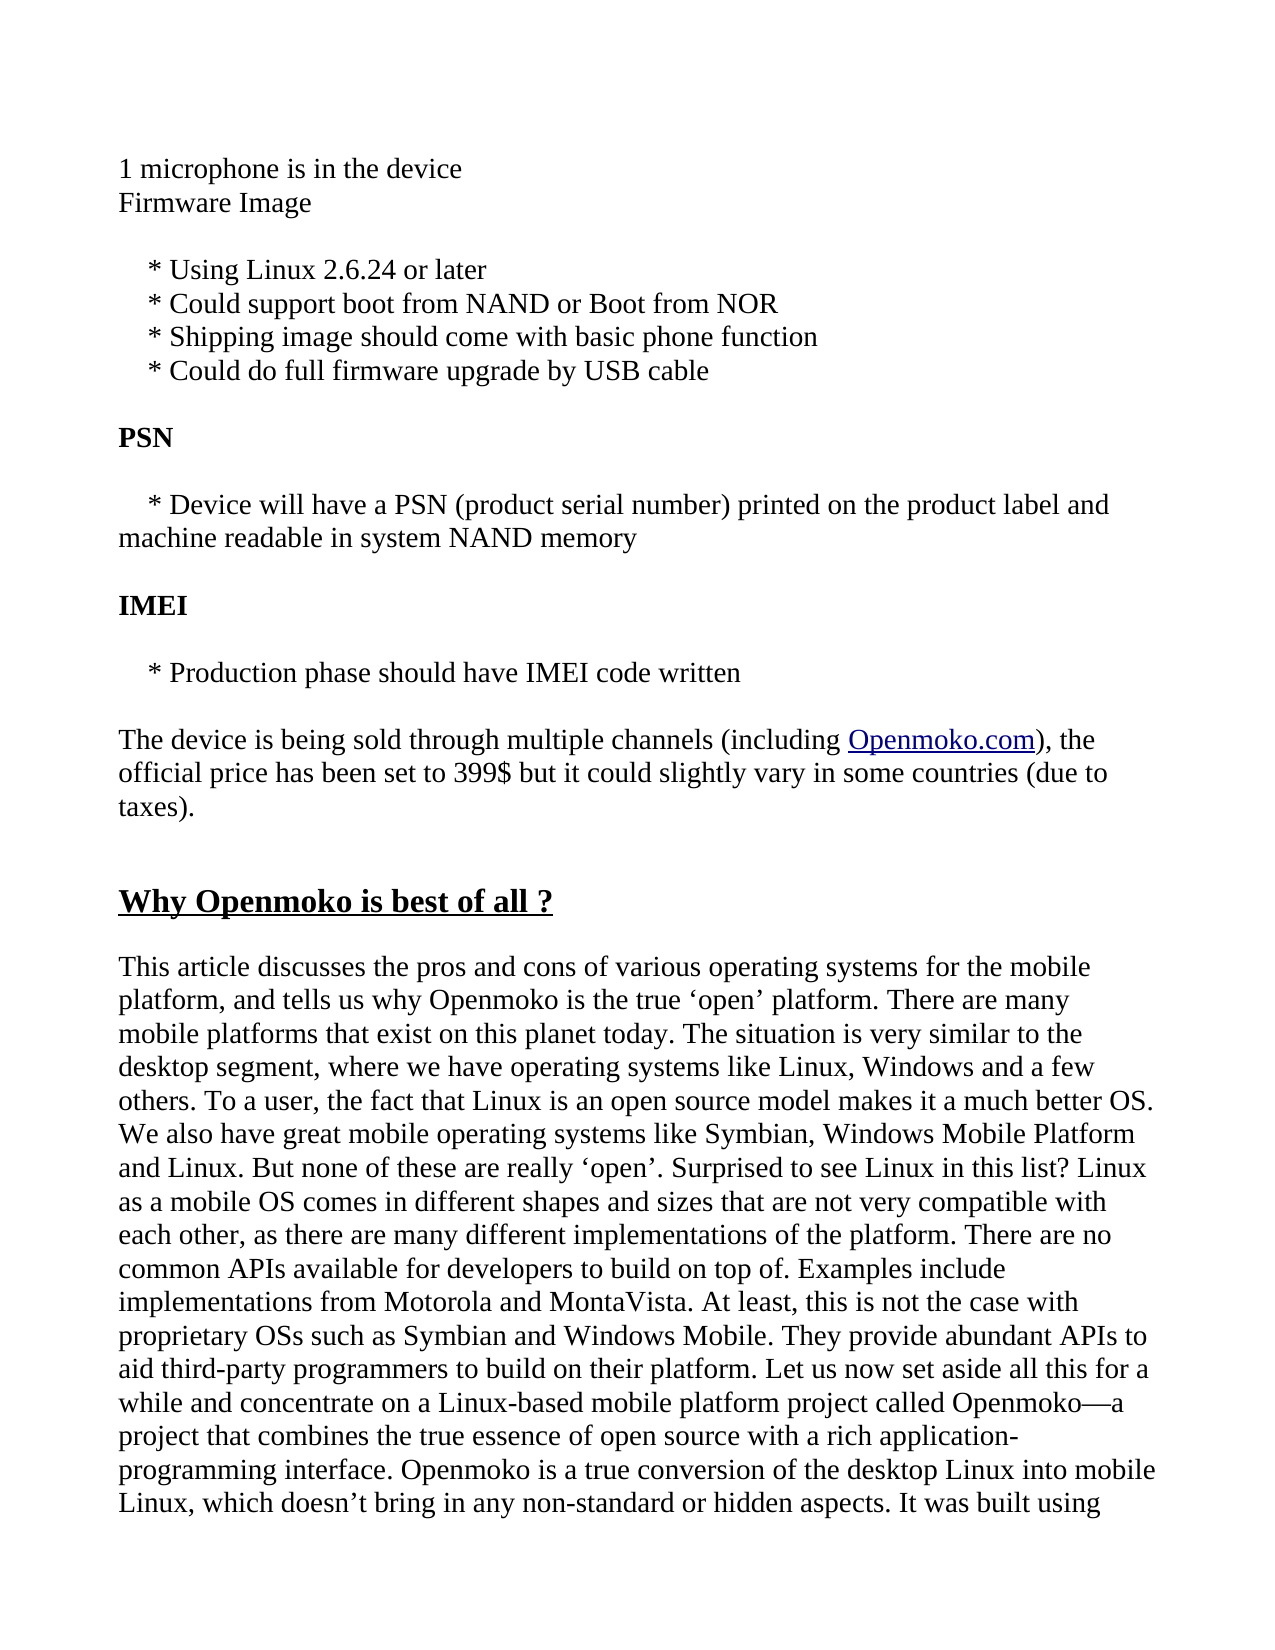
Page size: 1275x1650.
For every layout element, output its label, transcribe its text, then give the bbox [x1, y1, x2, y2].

text * Production phase should have IMEI code written [118, 655, 1157, 688]
text IMEI [118, 588, 1157, 621]
text * Using Linux 2.6.24 or later [118, 252, 1157, 286]
text This article discusses the pros and cons of various operating systems for the mobile platform, and tells us why Openmoko is the true ‘open’ platform. There are many mobile platforms that exist on this planet today. The situation is very similar to the desktop segment, where we have operating systems like Linux, Windows and a few others. To a user, the fact that Linux is an open source model makes it a much better OS. We also have great mobile operating systems like Symbian, Windows Mobile Platform and Linux. But none of these are really ‘open’. Surprised to see Linux in this list? Linux as a mobile OS comes in different shapes and sizes that are not very compatible with each other, as there are many different implementations of the platform. There are no common APIs available for developers to build on top of. Examples include implementations from Motorola and MontaVista. At least, this is not the case with proprietary OSs such as Symbian and Windows Mobile. They provide abundant APIs to aid third-party programmers to build on their platform. Let us now set aside all this for a while and concentrate on a Linux-based mobile platform project called Openmoko—a project that combines the true essence of open source with a rich application-programming interface. Openmoko is a true conversion of the desktop Linux into mobile Linux, which doesn’t bring in any non-standard or hidden aspects. It was built using [118, 949, 1157, 1519]
text 1 microphone is in the device [118, 152, 1157, 185]
text Firmware Image [118, 185, 1157, 219]
subtitle Why Openmoko is best of all ? [118, 881, 1157, 919]
text PSN [118, 420, 1157, 453]
text * Could support boot from NAND or Boot from NOR [118, 286, 1157, 319]
text * Device will have a PSN (product serial number) printed on the product label and machine readable in system NAND memory [118, 487, 1157, 554]
text * Could do full firmware upgrade by USB cable [118, 353, 1157, 386]
text * Shipping image should come with basic phone function [118, 319, 1157, 353]
text The device is being sold through multiple channels (including Openmoko.com), the official price has been set to 399$ but it could slightly vary in some countries (due to taxes). [118, 722, 1157, 822]
